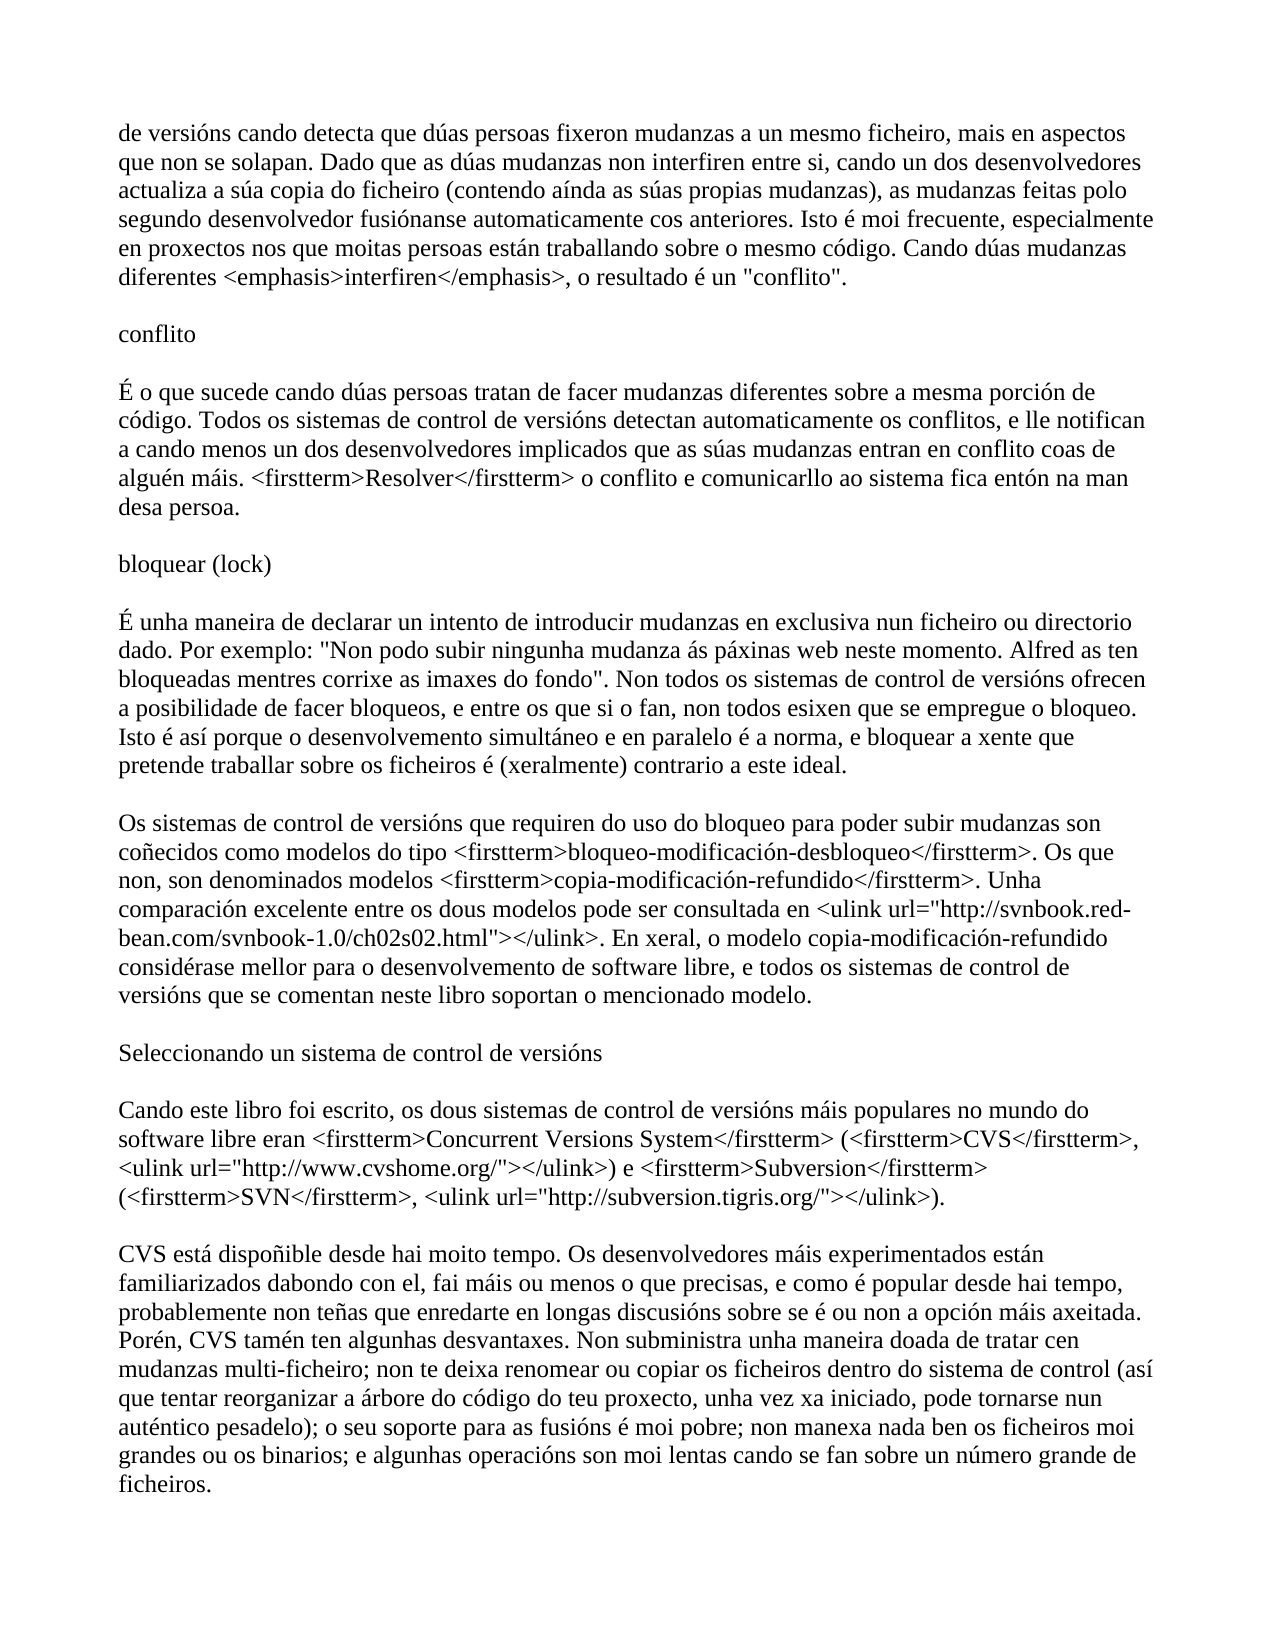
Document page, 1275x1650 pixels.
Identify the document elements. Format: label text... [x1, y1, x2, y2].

text conflito [118, 319, 1157, 348]
text É unha maneira de declarar un intento de introducir mudanzas en exclusiva nun ficheiro ou directorio dado. Por exemplo: "Non podo subir ningunha mudanza ás páxinas web neste momento. Alfred as ten bloqueadas mentres corrixe as imaxes do fondo". Non todos os sistemas de control de versións ofrecen a posibilidade de facer bloqueos, e entre os que si o fan, non todos esixen que se empregue o bloqueo. Isto é así porque o desenvolvemento simultáneo e en paralelo é a norma, e bloquear a xente que pretende traballar sobre os ficheiros é (xeralmente) contrario a este ideal. [118, 607, 1157, 779]
text Os sistemas de control de versións que requiren do uso do bloqueo para poder subir mudanzas son coñecidos como modelos do tipo <firstterm>bloqueo-modificación-desbloqueo</firstterm>. Os que non, son denominados modelos <firstterm>copia-modificación-refundido</firstterm>. Unha comparación excelente entre os dous modelos pode ser consultada en <ulink url="http://svnbook.red-bean.com/svnbook-1.0/ch02s02.html"></ulink>. En xeral, o modelo copia-modificación-refundido considérase mellor para o desenvolvemento de software libre, e todos os sistemas de control de versións que se comentan neste libro soportan o mencionado modelo. [118, 808, 1157, 1009]
text bloquear (lock) [118, 549, 1157, 578]
text Seleccionando un sistema de control de versións [118, 1038, 1157, 1067]
text É o que sucede cando dúas persoas tratan de facer mudanzas diferentes sobre a mesma porción de código. Todos os sistemas de control de versións detectan automaticamente os conflitos, e lle notifican a cando menos un dos desenvolvedores implicados que as súas mudanzas entran en conflito coas de alguén máis. <firstterm>Resolver</firstterm> o conflito e comunicarllo ao sistema fica entón na man desa persoa. [118, 377, 1157, 521]
text de versións cando detecta que dúas persoas fixeron mudanzas a un mesmo ficheiro, mais en aspectos que non se solapan. Dado que as dúas mudanzas non interfiren entre si, cando un dos desenvolvedores actualiza a súa copia do ficheiro (contendo aínda as súas propias mudanzas), as mudanzas feitas polo segundo desenvolvedor fusiónanse automaticamente cos anteriores. Isto é moi frecuente, especialmente en proxectos nos que moitas persoas están traballando sobre o mesmo código. Cando dúas mudanzas diferentes <emphasis>interfiren</emphasis>, o resultado é un "conflito". [118, 118, 1157, 291]
text CVS está dispoñible desde hai moito tempo. Os desenvolvedores máis experimentados están familiarizados dabondo con el, fai máis ou menos o que precisas, e como é popular desde hai tempo, probablemente non teñas que enredarte en longas discusións sobre se é ou non a opción máis axeitada. Porén, CVS tamén ten algunhas desvantaxes. Non subministra unha maneira doada de tratar cen mudanzas multi-ficheiro; non te deixa renomear ou copiar os ficheiros dentro do sistema de control (así que tentar reorganizar a árbore do código do teu proxecto, unha vez xa iniciado, pode tornarse nun auténtico pesadelo); o seu soporte para as fusións é moi pobre; non manexa nada ben os ficheiros moi grandes ou os binarios; e algunhas operacións son moi lentas cando se fan sobre un número grande de ficheiros. [118, 1239, 1157, 1498]
text Cando este libro foi escrito, os dous sistemas de control de versións máis populares no mundo do software libre eran <firstterm>Concurrent Versions System</firstterm> (<firstterm>CVS</firstterm>, <ulink url="http://www.cvshome.org/"></ulink>) e <firstterm>Subversion</firstterm> (<firstterm>SVN</firstterm>, <ulink url="http://subversion.tigris.org/"></ulink>). [118, 1096, 1157, 1211]
